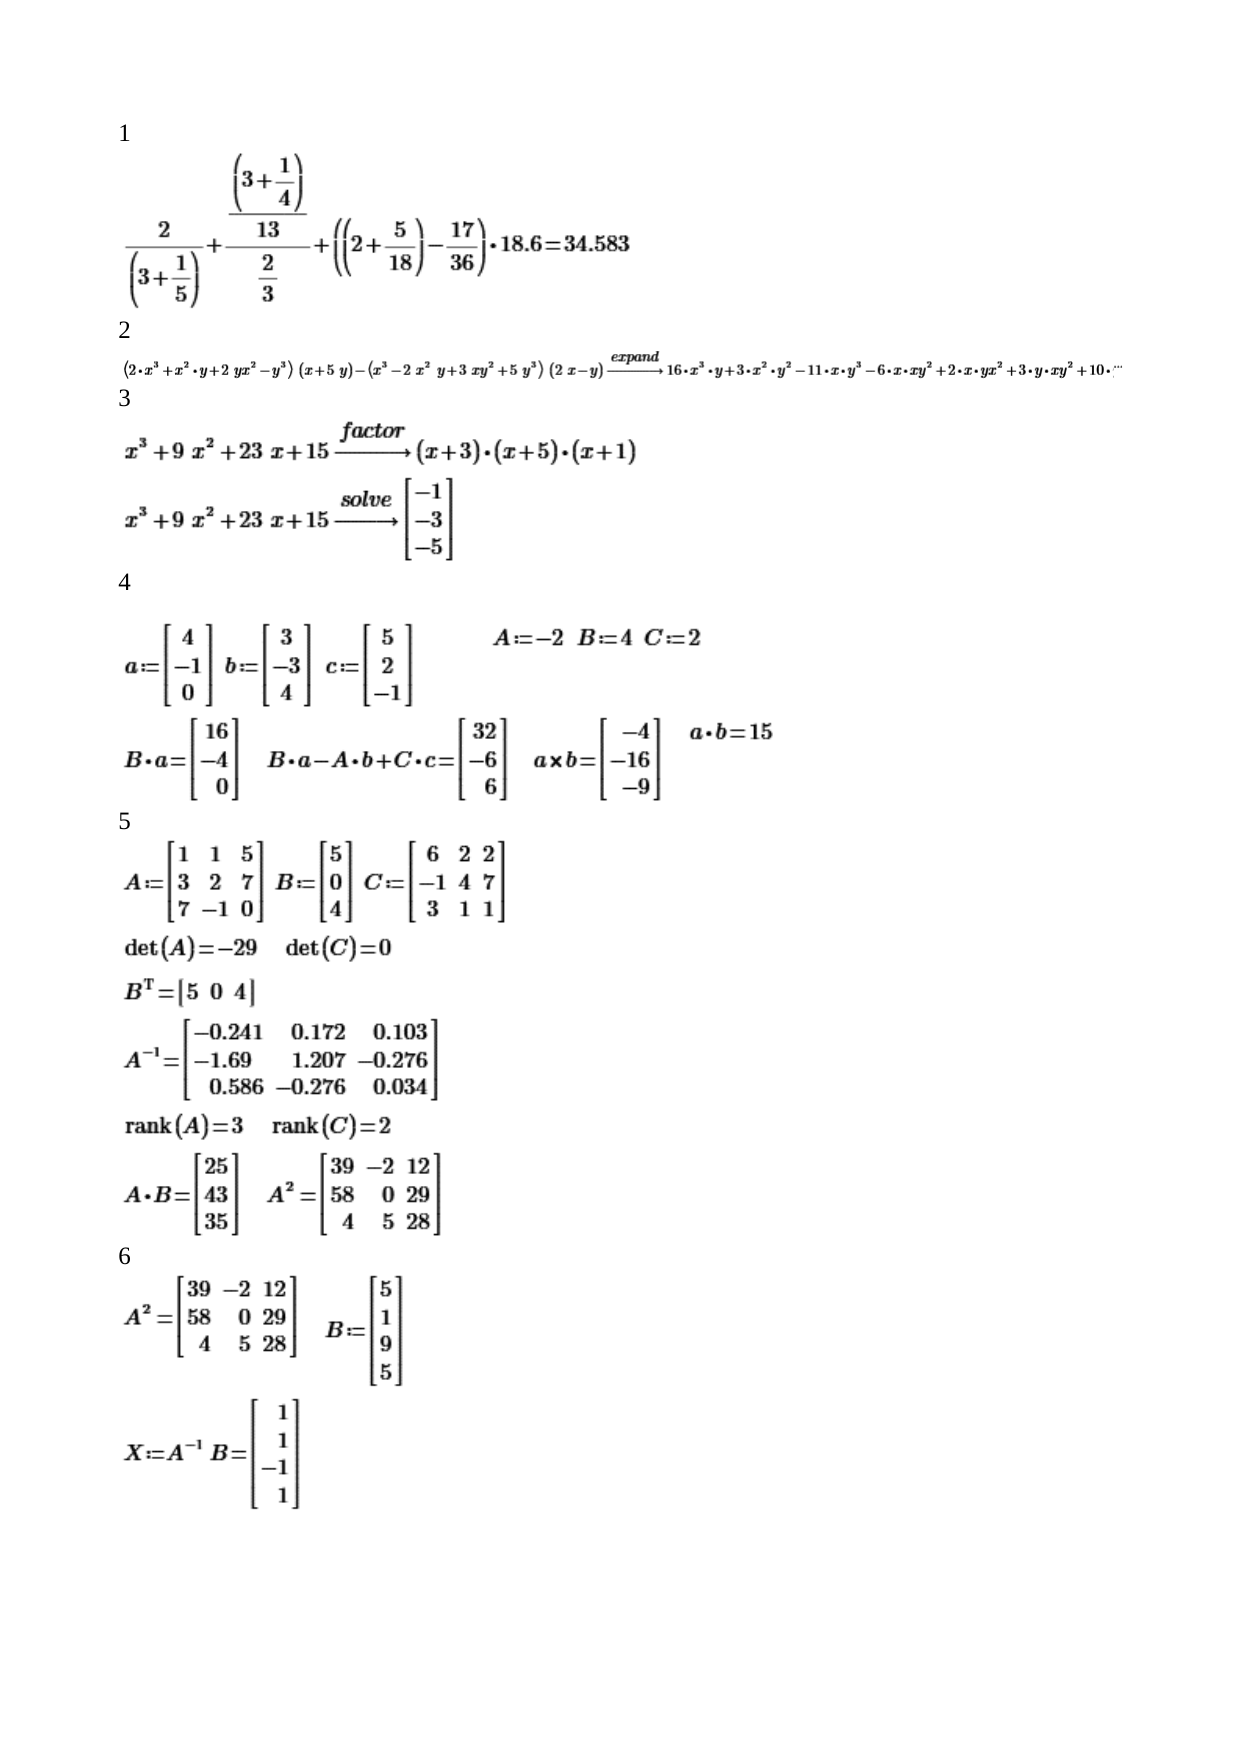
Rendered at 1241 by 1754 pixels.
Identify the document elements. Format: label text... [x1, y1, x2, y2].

text 2 [118, 316, 1122, 344]
text 5 [118, 806, 1122, 835]
text 1 [118, 118, 1122, 147]
text 4 [118, 567, 1122, 596]
text 3 [118, 384, 1122, 412]
text 6 [118, 1241, 1122, 1270]
